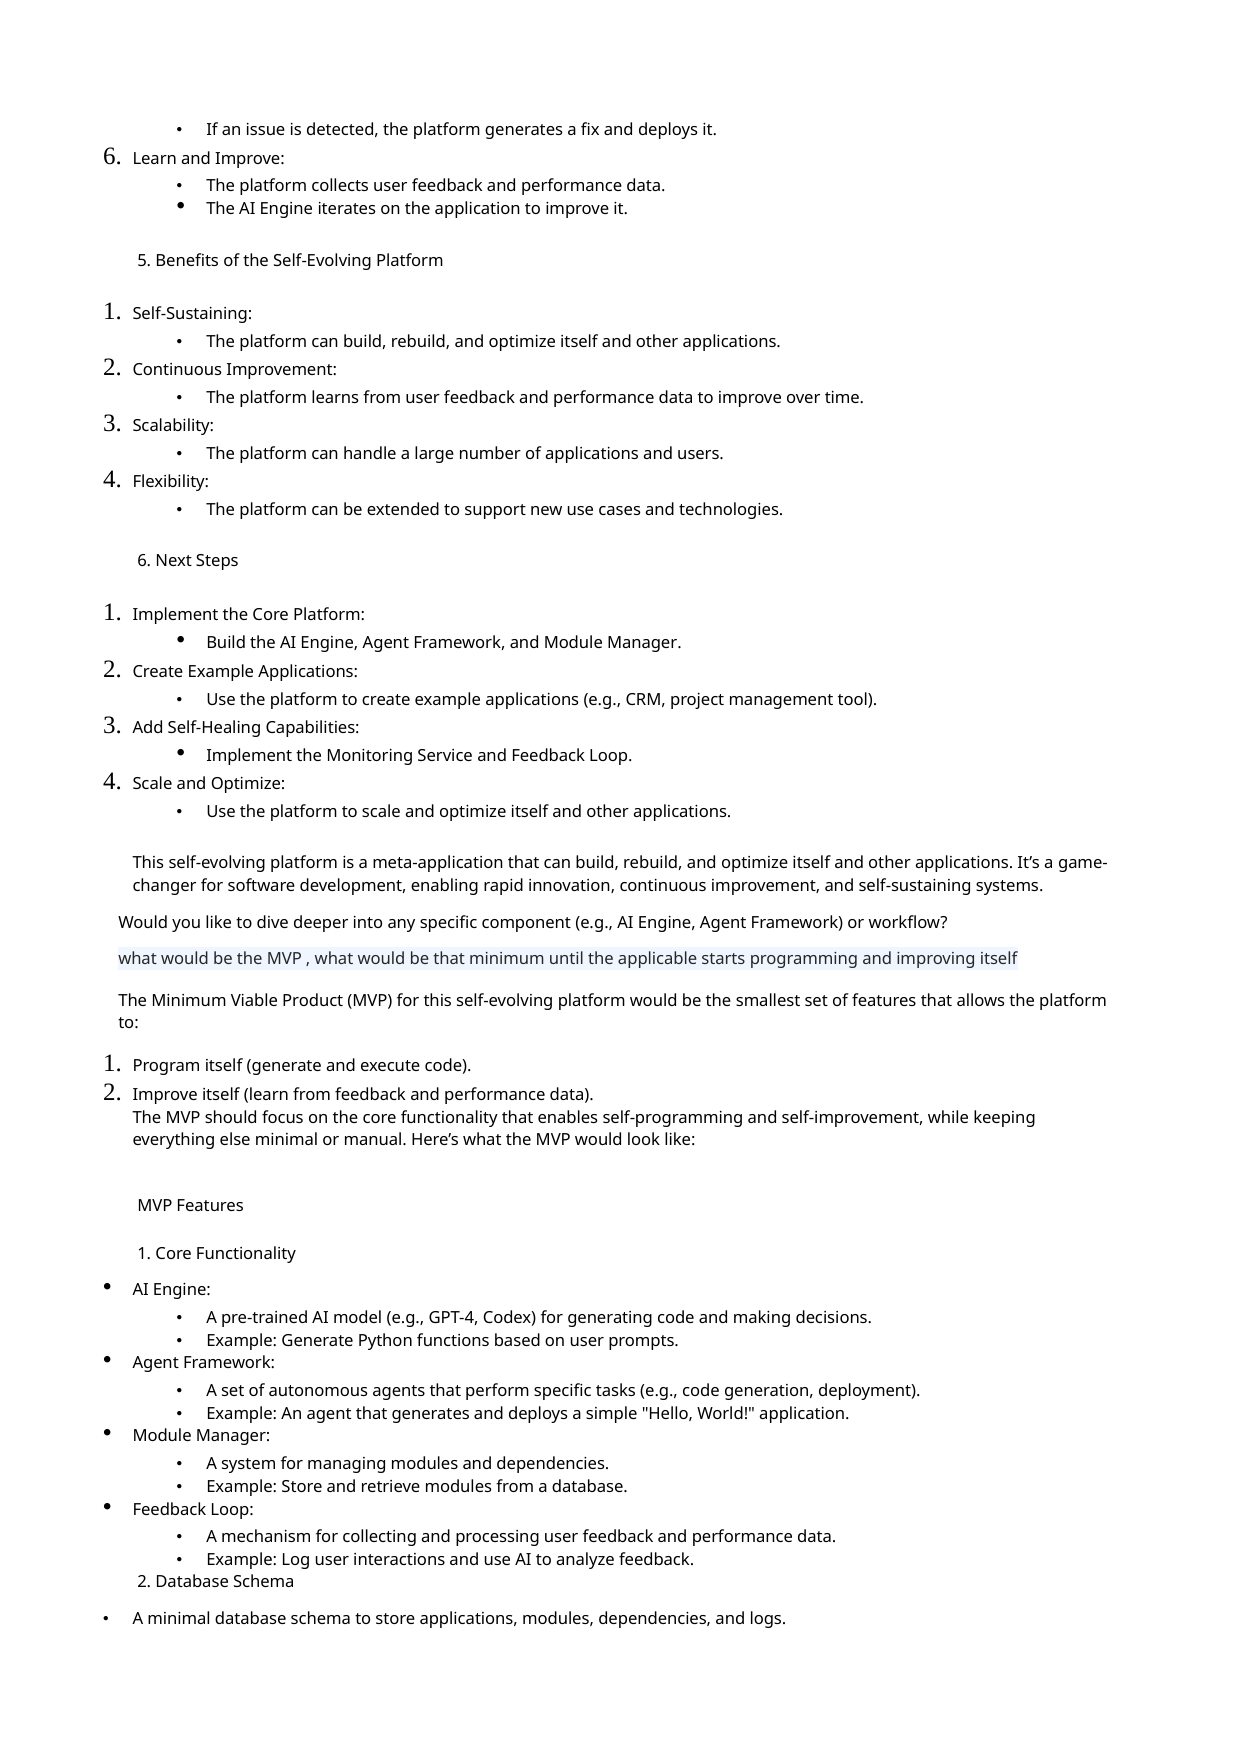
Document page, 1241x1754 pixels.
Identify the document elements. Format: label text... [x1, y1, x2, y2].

list A mechanism for collecting and processing user feedback and performance data. [176, 1525, 1122, 1548]
list Implement the Monitoring Service and Feedback Loop. [176, 743, 1122, 766]
subtitle 5. Benefits of the Self-Evolving Platform [137, 248, 1122, 271]
list Learn and Improve: [118, 141, 1122, 169]
list The platform can handle a large number of applications and users. [176, 442, 1122, 464]
list Example: Generate Python functions based on user prompts. [176, 1328, 1122, 1351]
list The AI Engine iterates on the application to improve it. [176, 197, 1122, 220]
list Continuous Improvement: [118, 352, 1122, 381]
list A pre-trained AI model (e.g., GPT-4, Codex) for generating code and making decisions. [176, 1306, 1122, 1328]
list AI Engine: [118, 1278, 1122, 1301]
list Agent Framework: [118, 1351, 1122, 1374]
list The platform learns from user feedback and performance data to improve over time. [176, 386, 1122, 408]
list Use the platform to create example applications (e.g., CRM, project management tool). [176, 687, 1122, 710]
list The platform can build, rebuild, and optimize itself and other applications. [176, 330, 1122, 352]
text what would be the MVP , what would be that minimum until the applicable starts programming and improving itself [118, 947, 1122, 970]
list Implement the Core Platform: [118, 597, 1122, 626]
list Example: Log user interactions and use AI to analyze feedback. [176, 1548, 1122, 1570]
subtitle 6. Next Steps [137, 549, 1122, 572]
list Flexibility: [118, 464, 1122, 493]
list Scalability: [118, 408, 1122, 437]
list The platform collects user feedback and performance data. [176, 174, 1122, 197]
list Self-Sustaining: [118, 296, 1122, 325]
list Build the AI Engine, Agent Framework, and Module Manager. [176, 631, 1122, 654]
list Feedback Loop: [118, 1497, 1122, 1520]
list Example: An agent that generates and deploys a simple "Hello, World!" application. [176, 1402, 1122, 1424]
list Create Example Applications: [118, 654, 1122, 682]
subtitle 1. Core Functionality [137, 1241, 1122, 1264]
list Program itself (generate and execute code). [118, 1048, 1122, 1077]
list Add Self-Healing Capabilities: [118, 710, 1122, 738]
list A minimal database schema to store applications, modules, dependencies, and logs. [118, 1607, 1122, 1629]
text The Minimum Viable Product (MVP) for this self-evolving platform would be the smallest set of features that allows the platform to: [118, 988, 1122, 1034]
text This self-evolving platform is a meta-application that can build, rebuild, and optimize itself and other applications. It’s a game-changer for software development, enabling rapid innovation, continuous improvement, and self-sustaining systems. [132, 851, 1122, 896]
list If an issue is detected, the platform generates a fix and deploys it. [176, 118, 1122, 141]
text The MVP should focus on the core functionality that enables self-programming and self-improvement, while keeping everything else minimal or manual. Here’s what the MVP would look like: [132, 1105, 1122, 1151]
list Module Manager: [118, 1424, 1122, 1447]
list A set of autonomous agents that perform specific tasks (e.g., code generation, deployment). [176, 1379, 1122, 1402]
list Improve itself (learn from feedback and performance data). [118, 1077, 1122, 1105]
list A system for managing modules and dependencies. [176, 1452, 1122, 1474]
list Example: Store and retrieve modules from a database. [176, 1474, 1122, 1497]
subtitle 2. Database Schema [137, 1570, 1122, 1593]
list The platform can be extended to support new use cases and technologies. [176, 498, 1122, 521]
subtitle MVP Features [137, 1193, 1122, 1216]
list Scale and Optimize: [118, 766, 1122, 795]
text Would you like to dive deeper into any specific component (e.g., AI Engine, Agent Framework) or workflow? [118, 910, 1122, 933]
list Use the platform to scale and optimize itself and other applications. [176, 800, 1122, 822]
